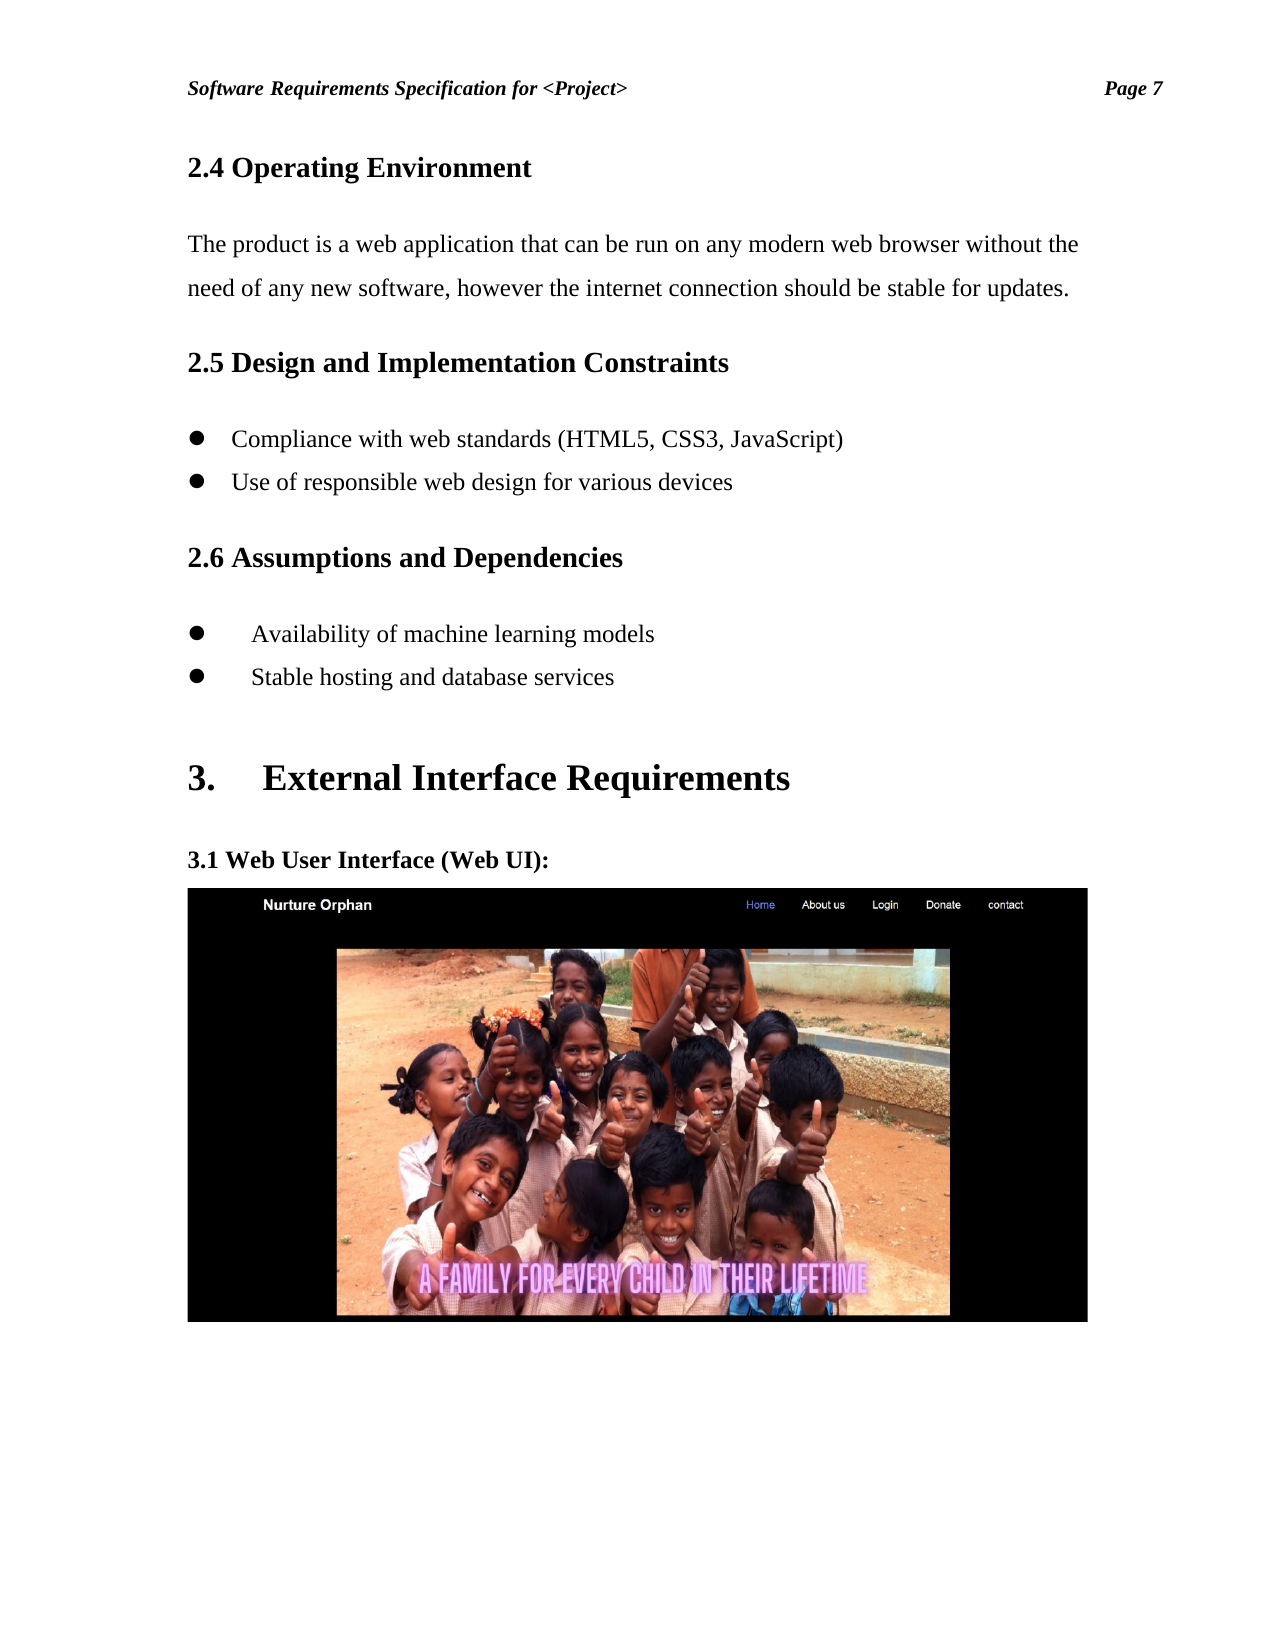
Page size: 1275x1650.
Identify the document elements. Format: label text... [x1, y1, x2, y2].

subtitle 2.4 Operating Environment [187, 150, 1087, 183]
subtitle External Interface Requirements [187, 756, 1087, 799]
subtitle 2.5 Design and Implementation Constraints [187, 345, 1087, 378]
list Compliance with web standards (HTML5, CSS3, JavaScript) [187, 424, 1087, 453]
list Stable hosting and database services [187, 662, 1087, 691]
text The product is a web application that can be run on any modern web browser without the need of any new software, however the internet connection should be stable for updates. [187, 229, 1087, 301]
list Availability of machine learning models [187, 619, 1087, 648]
picture [187, 888, 1088, 1322]
subtitle 2.6 Assumptions and Dependencies [187, 540, 1087, 573]
list Use of responsible web design for various devices [187, 467, 1087, 496]
text 3.1 Web User Interface (Web UI): [187, 845, 1087, 874]
